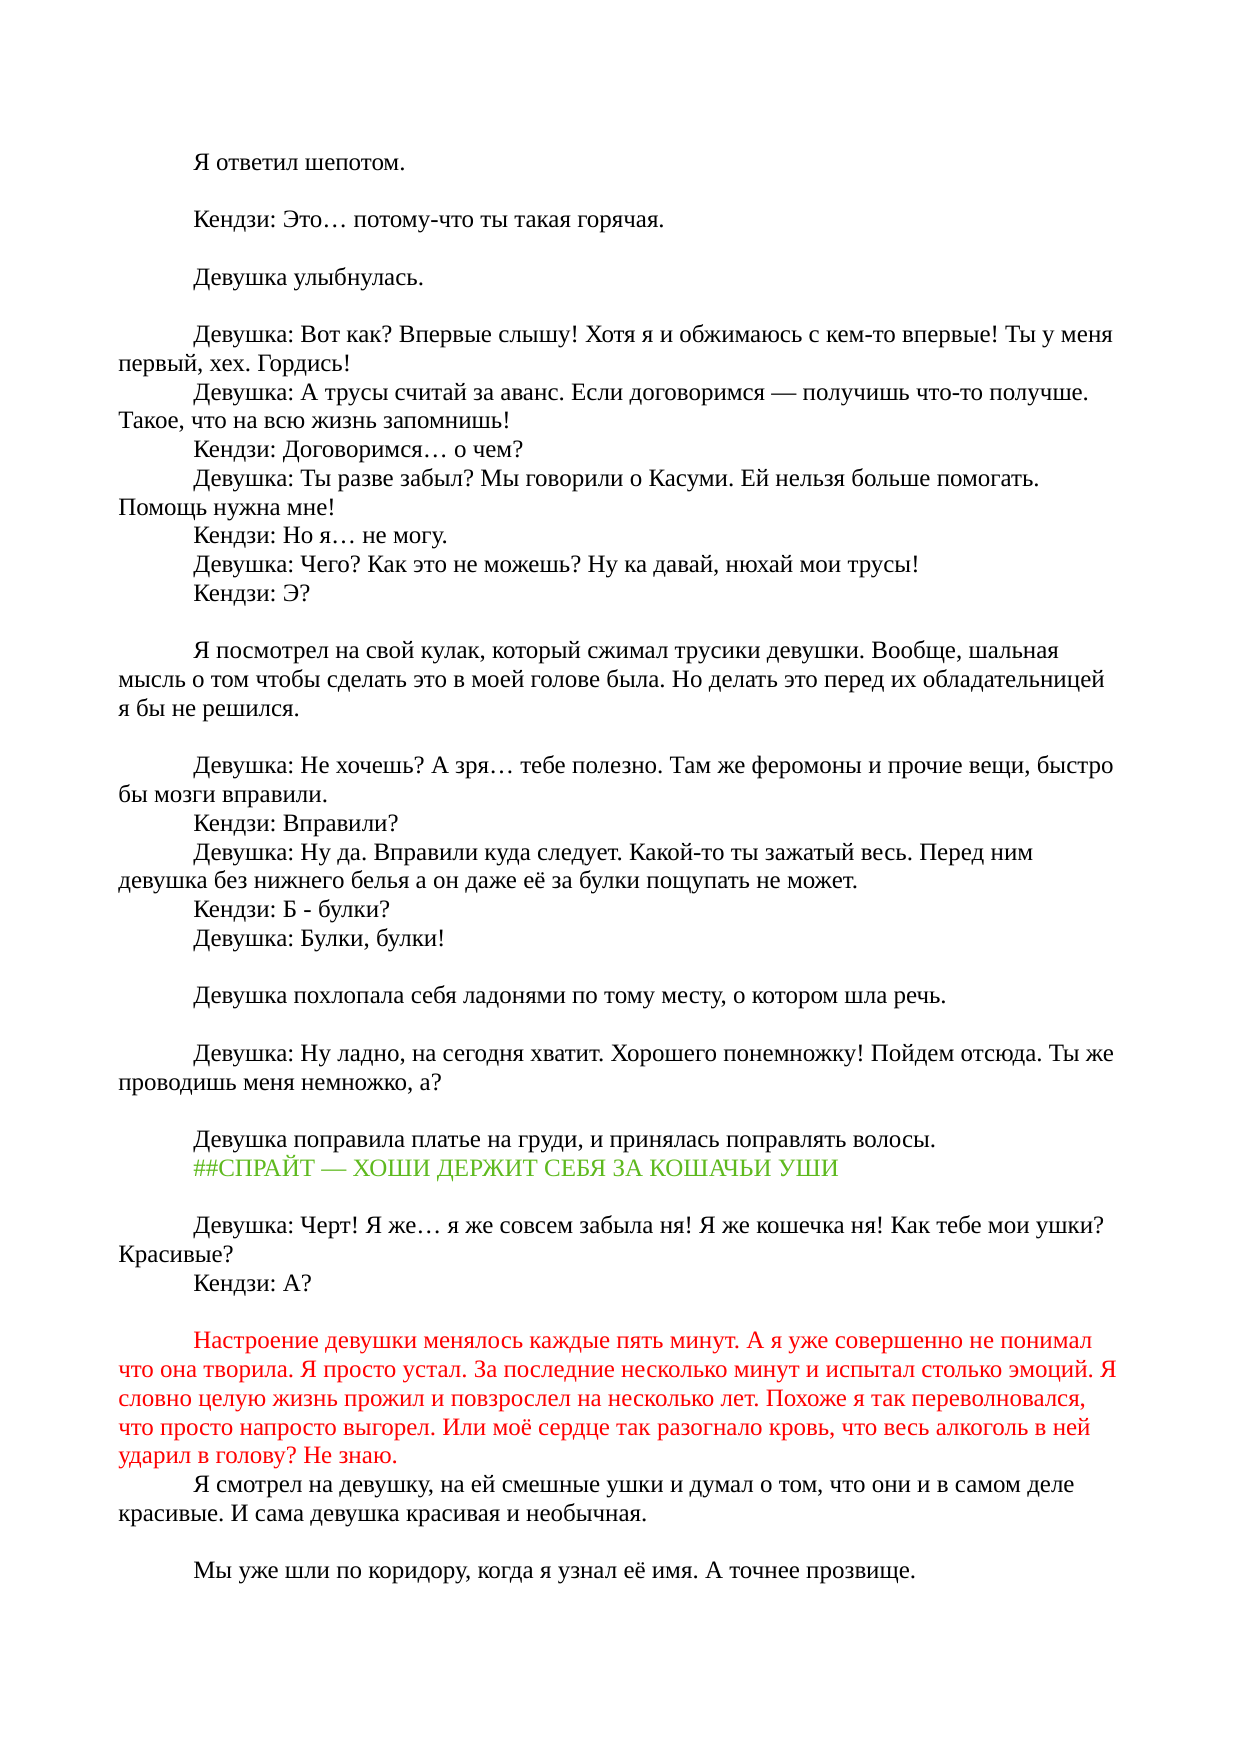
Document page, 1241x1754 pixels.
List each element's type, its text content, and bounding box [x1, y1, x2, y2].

text Девушка: Булки, булки! [118, 923, 1122, 952]
text Кендзи: А? [118, 1268, 1122, 1297]
text Девушка: Черт! Я же… я же совсем забыла ня! Я же кошечка ня! Как тебе мои ушки? Красивые? [118, 1211, 1122, 1268]
text Девушка поправила платье на груди, и принялась поправлять волосы. [118, 1124, 1122, 1153]
text Девушка: Чего? Как это не можешь? Ну ка давай, нюхай мои трусы! [118, 549, 1122, 578]
text ##СПРАЙТ — ХОШИ ДЕРЖИТ СЕБЯ ЗА КОШАЧЬИ УШИ [118, 1153, 1122, 1182]
text Я смотрел на девушку, на ей смешные ушки и думал о том, что они и в самом деле красивые. И сама девушка красивая и необычная. [118, 1469, 1122, 1527]
text Девушка похлопала себя ладонями по тому месту, о котором шла речь. [118, 981, 1122, 1009]
text Девушка: А трусы считай за аванс. Если договоримся — получишь что-то получше. Такое, что на всю жизнь запомнишь! [118, 377, 1122, 434]
text Девушка улыбнулась. [118, 262, 1122, 291]
text Кендзи: Но я… не могу. [118, 521, 1122, 549]
text Кендзи: Договоримся… о чем? [118, 434, 1122, 463]
text Девушка: Вот как? Впервые слышу! Хотя я и обжимаюсь с кем-то впервые! Ты у меня первый, хех. Гордись! [118, 319, 1122, 377]
text Кендзи: Это… потому-что ты такая горячая. [118, 204, 1122, 233]
text Кендзи: Б - булки? [118, 894, 1122, 923]
text Я ответил шепотом. [118, 147, 1122, 176]
text Девушка: Ты разве забыл? Мы говорили о Касуми. Ей нельзя больше помогать. Помощь нужна мне! [118, 463, 1122, 521]
text Настроение девушки менялось каждые пять минут. А я уже совершенно не понимал что она творила. Я просто устал. За последние несколько минут и испытал столько эмоций. Я словно целую жизнь прожил и повзрослел на несколько лет. Похоже я так переволновался, что просто напросто выгорел. Или моё сердце так разогнало кровь, что весь алкоголь в ней ударил в голову? Не знаю. [118, 1326, 1122, 1469]
text Девушка: Ну да. Вправили куда следует. Какой-то ты зажатый весь. Перед ним девушка без нижнего белья а он даже её за булки пощупать не может. [118, 837, 1122, 894]
text Девушка: Не хочешь? А зря… тебе полезно. Там же феромоны и прочие вещи, быстро бы мозги вправили. [118, 751, 1122, 808]
text Кендзи: Вправили? [118, 808, 1122, 837]
text Я посмотрел на свой кулак, который сжимал трусики девушки. Вообще, шальная мысль о том чтобы сделать это в моей голове была. Но делать это перед их обладательницей я бы не решился. [118, 636, 1122, 722]
text Кендзи: Э? [118, 578, 1122, 607]
text Девушка: Ну ладно, на сегодня хватит. Хорошего понемножку! Пойдем отсюда. Ты же проводишь меня немножко, а? [118, 1038, 1122, 1096]
text Мы уже шли по коридору, когда я узнал её имя. А точнее прозвище. [118, 1556, 1122, 1584]
